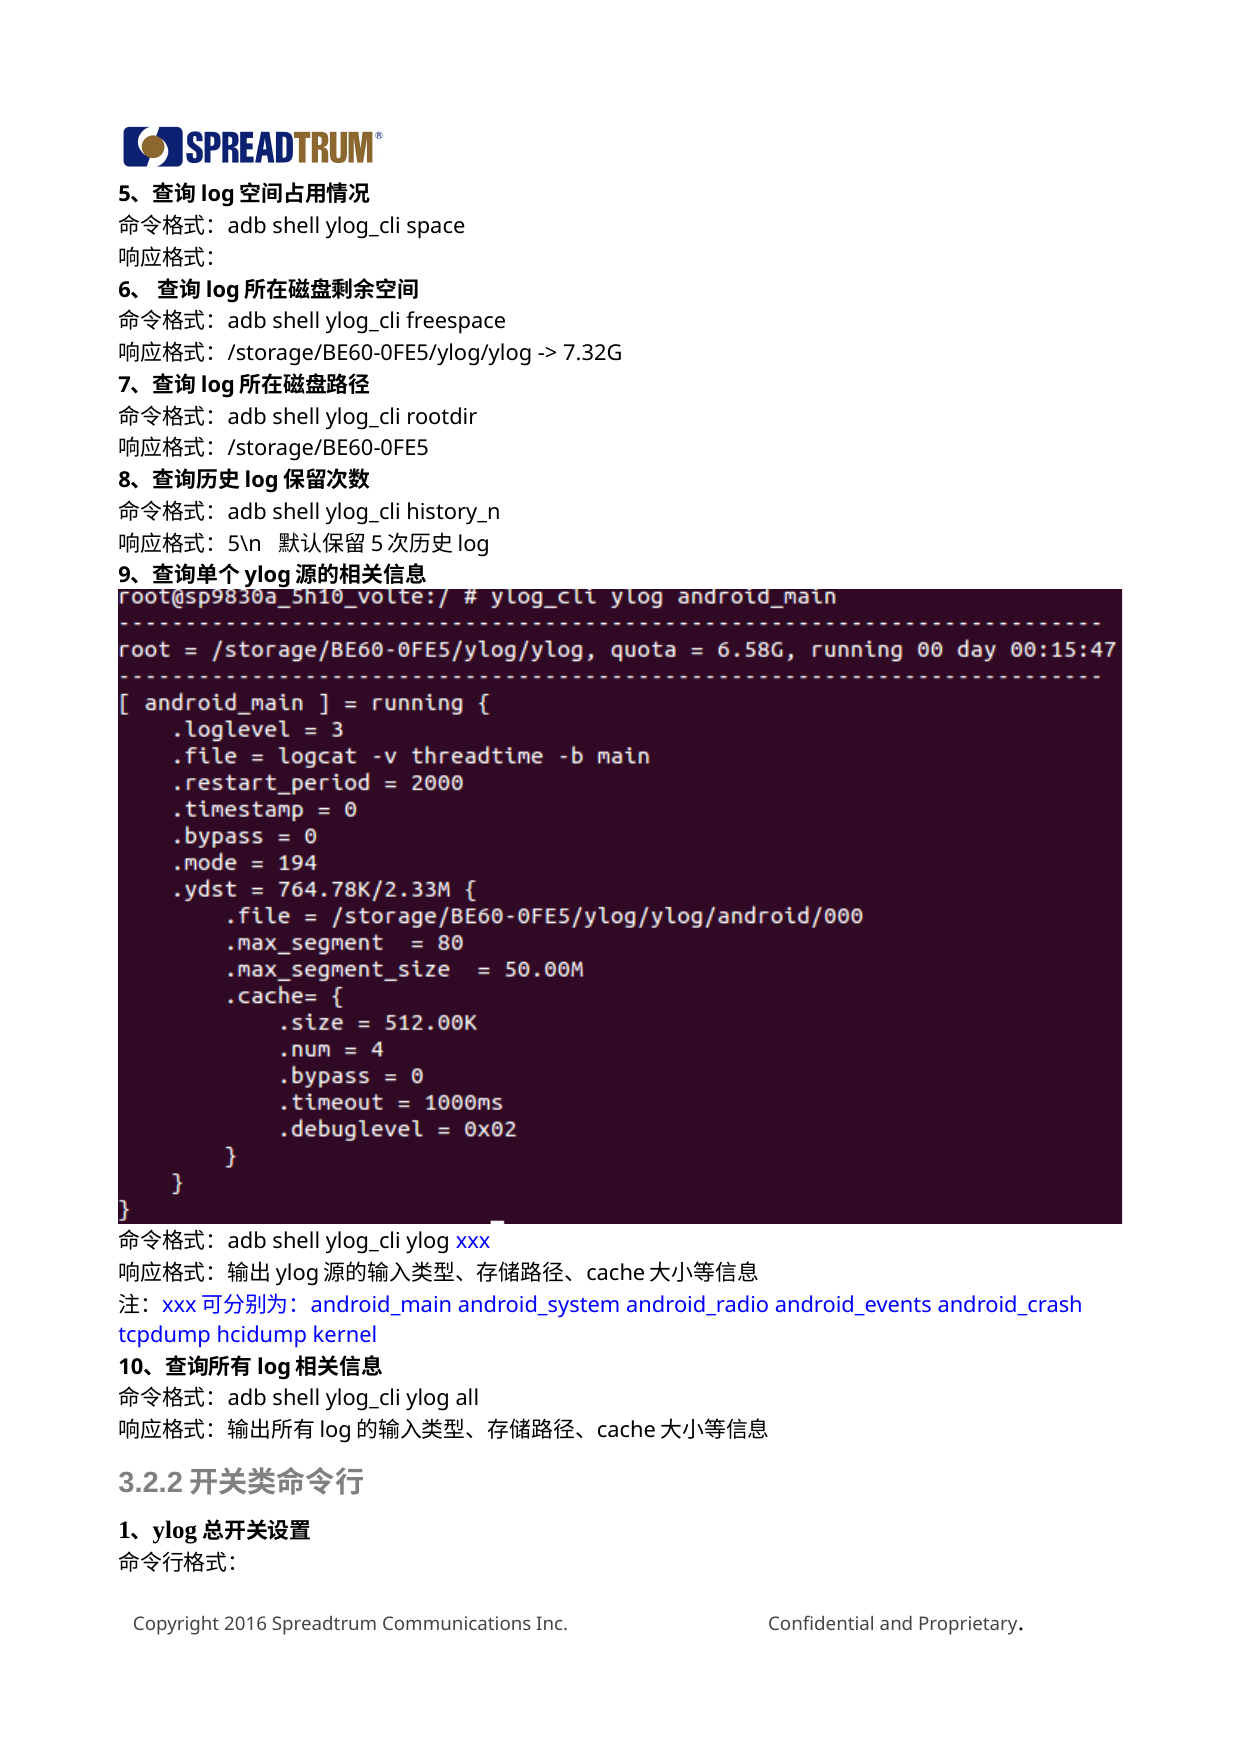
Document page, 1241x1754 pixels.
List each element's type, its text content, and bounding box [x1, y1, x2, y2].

subtitle 3.2.2开关类命令行 [118, 1458, 1122, 1501]
text 1、ylog总开关设置 [118, 1513, 1122, 1545]
text 响应格式：输出所有log的输入类型、存储路径、cache大小等信息 [118, 1412, 1122, 1444]
text 8、查询历史log保留次数 [118, 462, 1122, 494]
text 响应格式：输出ylog源的输入类型、存储路径、cache大小等信息 [118, 1255, 1122, 1287]
text 10、查询所有log相关信息 [118, 1349, 1122, 1380]
text 命令行格式： [118, 1545, 1122, 1577]
text 9、查询单个ylog源的相关信息 [118, 557, 1122, 589]
picture [120, 123, 386, 168]
text 命令格式：adb shell ylog_cli ylog all [118, 1380, 1122, 1412]
text 响应格式：/storage/BE60-0FE5 [118, 430, 1122, 462]
text 命令格式：adb shell ylog_cli ylog xxx [118, 1224, 1122, 1255]
text 命令格式：adb shell ylog_cli freespace [118, 303, 1122, 335]
picture [118, 589, 1123, 1224]
text 5、查询log空间占用情况 [118, 176, 1122, 208]
text 响应格式： [118, 240, 1122, 272]
text 6、 查询log所在磁盘剩余空间 [118, 272, 1122, 303]
text 命令格式：adb shell ylog_cli space [118, 208, 1122, 240]
text 7、查询log所在磁盘路径 [118, 367, 1122, 399]
text 命令格式：adb shell ylog_cli history_n [118, 494, 1122, 526]
text 注：xxx可分别为：android_main android_system android_radio android_events android_crash tcpdump hcidump kernel [118, 1287, 1122, 1349]
text 响应格式：5\n 默认保留5次历史log [118, 526, 1122, 557]
text 命令格式：adb shell ylog_cli rootdir [118, 399, 1122, 430]
text 响应格式：/storage/BE60-0FE5/ylog/ylog -> 7.32G [118, 335, 1122, 367]
